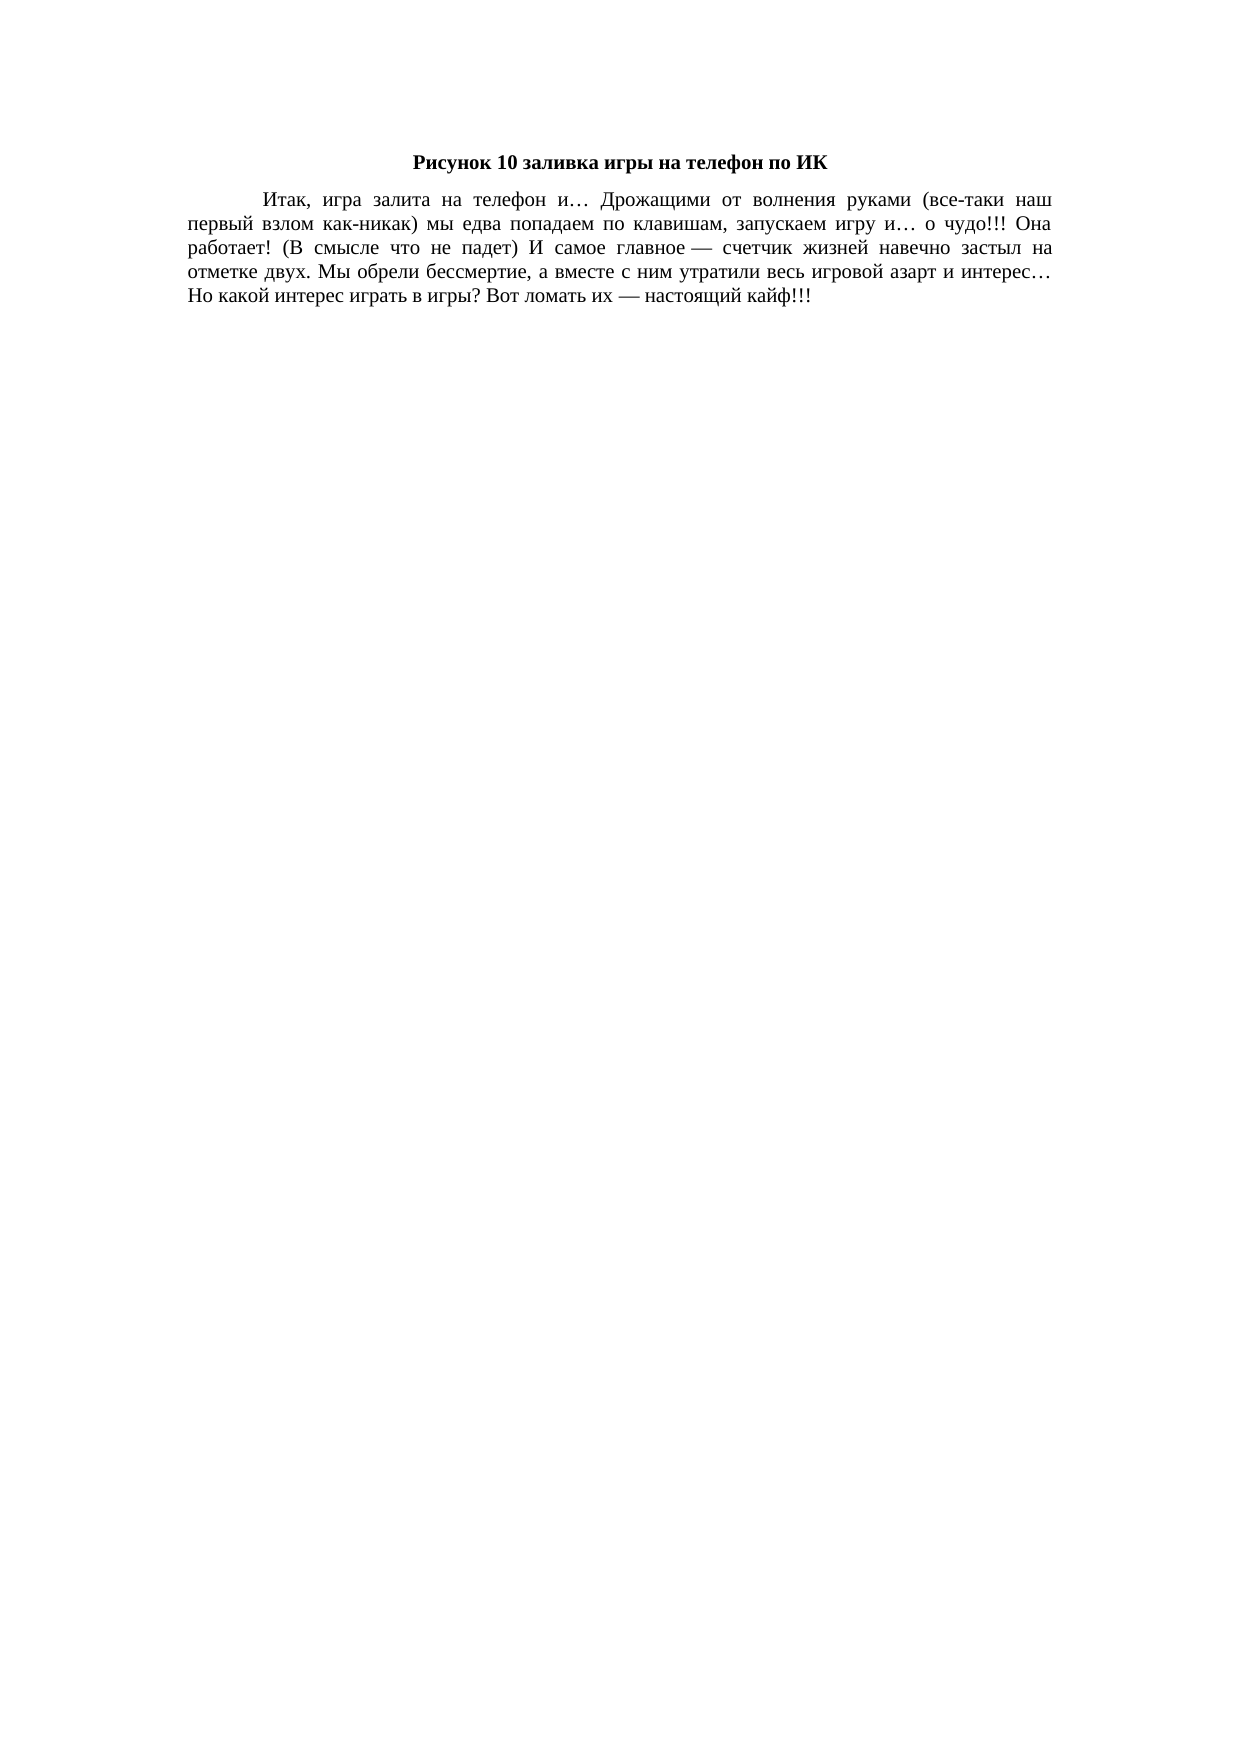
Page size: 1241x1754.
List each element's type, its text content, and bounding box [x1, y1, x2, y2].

text Итак, игра залита на телефон и… Дрожащими от волнения руками (все-таки наш первый взлом как-никак) мы едва попадаем по клавишам, запускаем игру и… о чудо!!! Она работает! (В смысле что не падет) И самое главное — счетчик жизней навечно застыл на отметке двух. Мы обрели бессмертие, а вместе с ним утратили весь игровой азарт и интерес… Но какой интерес играть в игры? Вот ломать их — настоящий кайф!!! [187, 187, 1053, 307]
text Рисунок 10 заливка игры на телефон по ИК [187, 150, 1053, 174]
